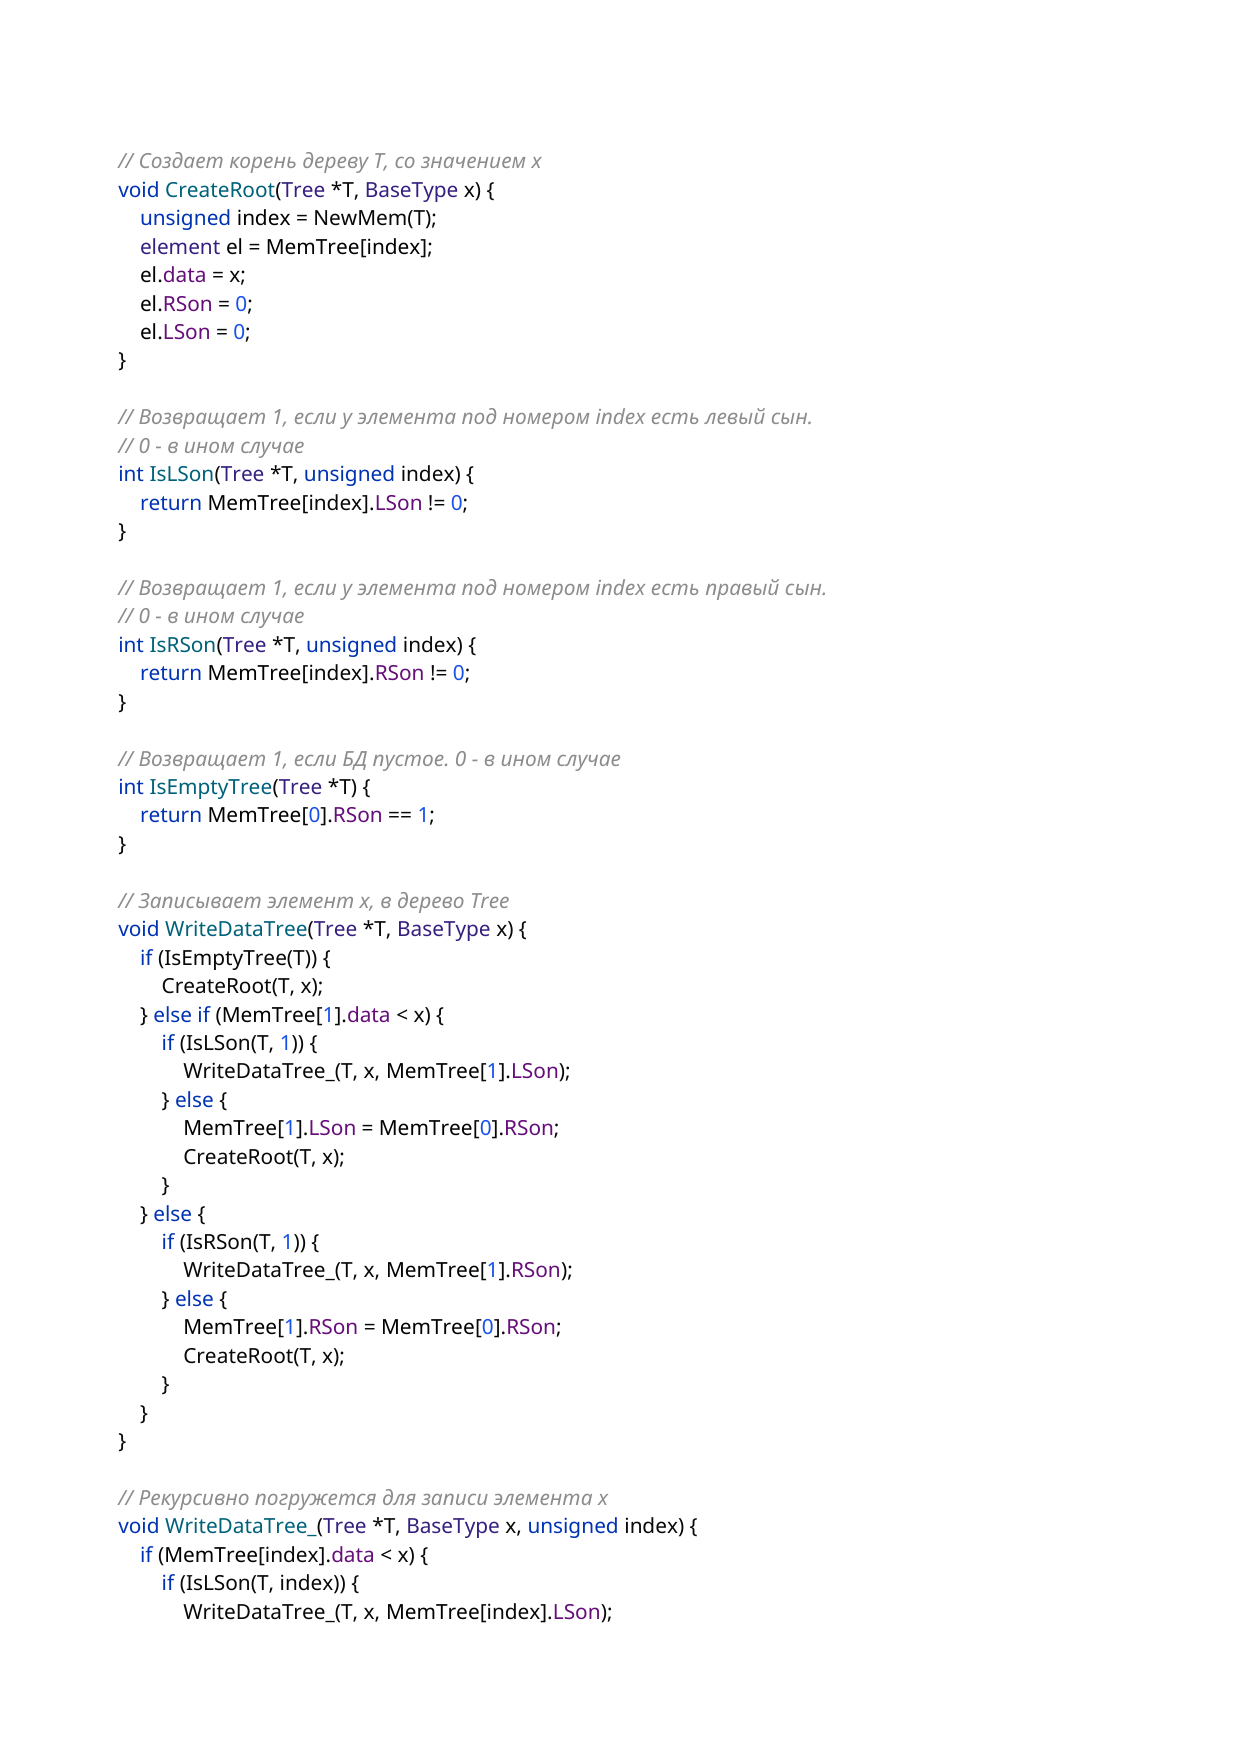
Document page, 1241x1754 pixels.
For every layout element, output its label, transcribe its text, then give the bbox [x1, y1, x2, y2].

text // Создает корень дереву T, со значением x void CreateRoot(Tree *T, BaseType x) { unsigned index = NewMem(T); element el = MemTree[index]; el.data = x; el.RSon = 0; el.LSon = 0; } // Возвращает 1, если у элемента под номером index есть левый сын. // 0 - в ином случае int IsLSon(Tree *T, unsigned index) { return MemTree[index].LSon != 0; } // Возвращает 1, если у элемента под номером index есть правый сын. // 0 - в ином случае int IsRSon(Tree *T, unsigned index) { return MemTree[index].RSon != 0; } // Возвращает 1, если БД пустое. 0 - в ином случае int IsEmptyTree(Tree *T) { return MemTree[0].RSon == 1; } // Записывает элемент x, в дерево Tree void WriteDataTree(Tree *T, BaseType x) { if (IsEmptyTree(T)) { CreateRoot(T, x); } else if (MemTree[1].data < x) { if (IsLSon(T, 1)) { WriteDataTree_(T, x, MemTree[1].LSon); } else { MemTree[1].LSon = MemTree[0].RSon; CreateRoot(T, x); } } else { if (IsRSon(T, 1)) { WriteDataTree_(T, x, MemTree[1].RSon); } else { MemTree[1].RSon = MemTree[0].RSon; CreateRoot(T, x); } } } // Рекурсивно погружется для записи элемента x void WriteDataTree_(Tree *T, BaseType x, unsigned index) { if (MemTree[index].data < x) { if (IsLSon(T, index)) { WriteDataTree_(T, x, MemTree[index].LSon); [118, 118, 1122, 1625]
